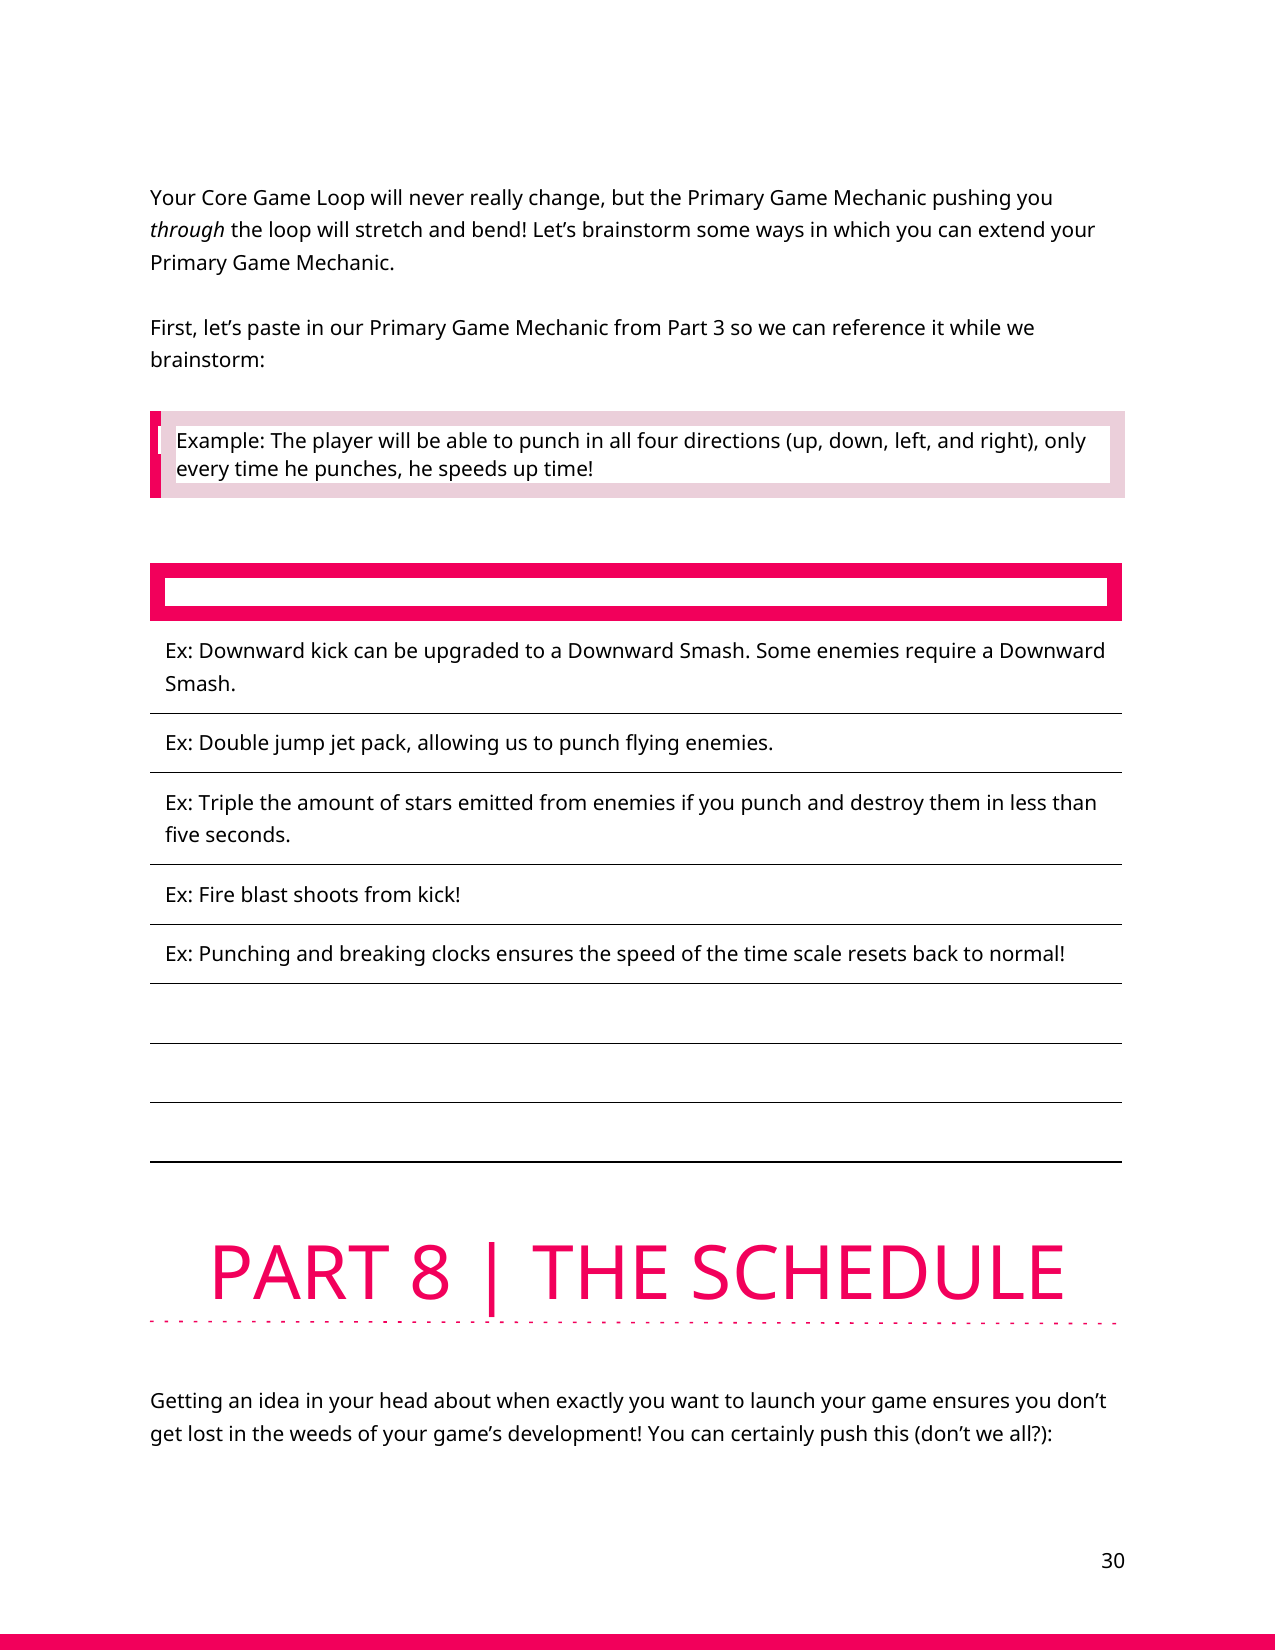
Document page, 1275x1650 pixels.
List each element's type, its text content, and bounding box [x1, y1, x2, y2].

subtitle PART 8 | THE SCHEDULE [150, 1219, 1125, 1321]
table_cell [150, 1103, 1122, 1161]
table_cell Ex: Double jump jet pack, allowing us to punch flying enemies. [150, 714, 1122, 772]
table_header Example: The player will be able to punch in all four directions (up, down, left, and right), only every time he punches, he speeds up time! [161, 411, 1125, 498]
table_header Extension Ideas! [150, 563, 1122, 621]
table_header [150, 411, 161, 498]
table_cell Ex: Punching and breaking clocks ensures the speed of the time scale resets back to normal! [150, 925, 1122, 983]
table_cell [150, 1044, 1122, 1102]
table_cell [150, 984, 1122, 1042]
text First, let’s paste in our Primary Game Mechanic from Part 3 so we can reference it while we brainstorm: [150, 313, 1125, 374]
text Your Core Game Loop will never really change, but the Primary Game Mechanic pushing you through the loop will stretch and bend! Let’s brainstorm some ways in which you can extend your Primary Game Mechanic. [150, 183, 1125, 276]
table_cell Ex: Fire blast shoots from kick! [150, 865, 1122, 923]
table_cell Ex: Triple the amount of stars emitted from enemies if you punch and destroy them in less than five seconds. [150, 773, 1122, 864]
table_cell Ex: Downward kick can be upgraded to a Downward Smash. Some enemies require a Downward Smash. [150, 621, 1122, 712]
text Getting an idea in your head about when exactly you want to launch your game ensures you don’t get lost in the weeds of your game’s development! You can certainly push this (don’t we all?): [150, 1387, 1125, 1448]
